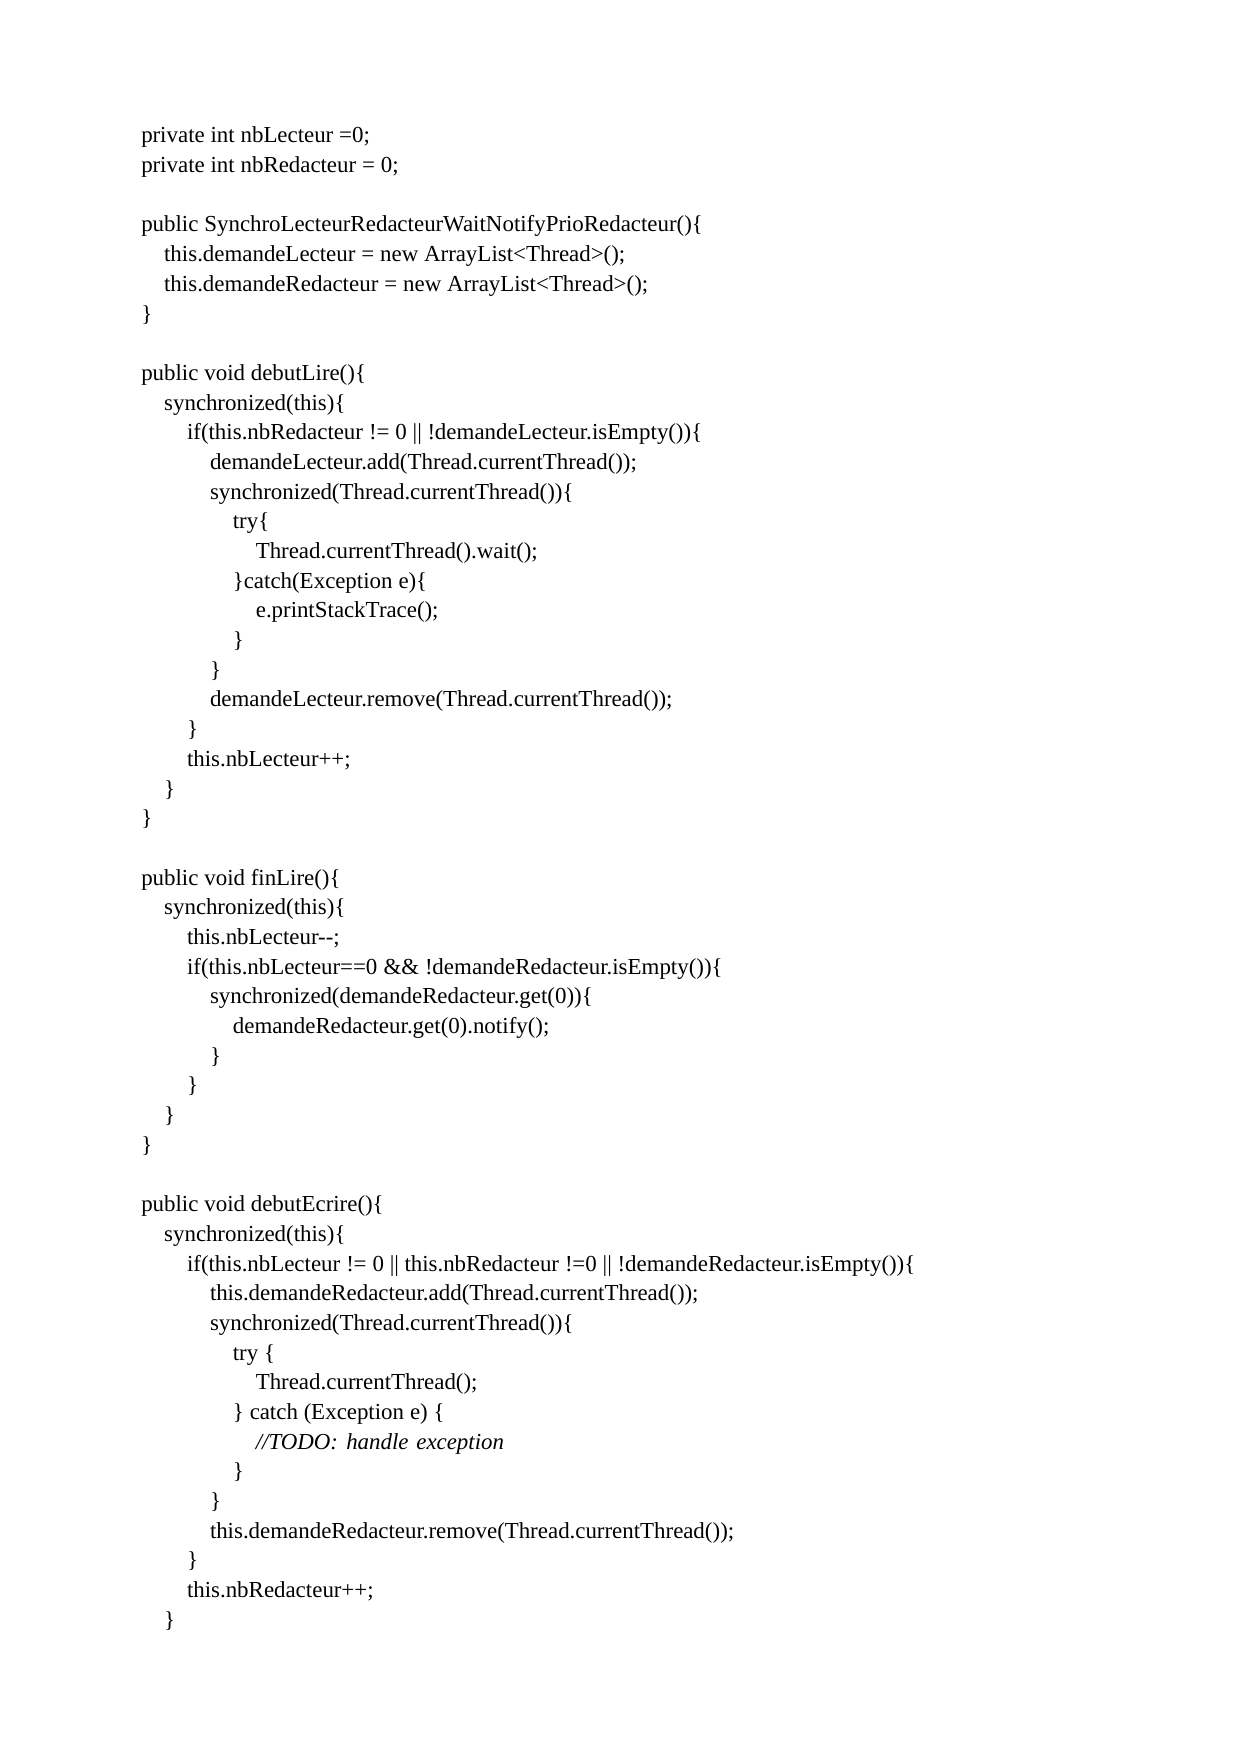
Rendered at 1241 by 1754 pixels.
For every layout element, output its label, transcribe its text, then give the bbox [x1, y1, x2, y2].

text synchronized(Thread.currentThread()){ [118, 1306, 1122, 1335]
text synchronized(this){ [118, 1217, 1122, 1246]
text } [118, 652, 1122, 682]
text public void finLire(){ [118, 860, 1122, 890]
text } [118, 1543, 1122, 1573]
text this.demandeRedacteur = new ArrayList<Thread>(); [118, 267, 1122, 296]
text synchronized(demandeRedacteur.get(0)){ [118, 979, 1122, 1009]
text demandeLecteur.remove(Thread.currentThread()); [118, 682, 1122, 712]
text synchronized(this){ [118, 385, 1122, 415]
text synchronized(Thread.currentThread()){ [118, 474, 1122, 504]
text } [118, 1484, 1122, 1513]
text } [118, 1068, 1122, 1098]
text this.nbRedacteur++; [118, 1573, 1122, 1602]
text } catch (Exception e) { [118, 1395, 1122, 1424]
text } [118, 1454, 1122, 1484]
text this.demandeRedacteur.add(Thread.currentThread()); [118, 1276, 1122, 1306]
text public void debutEcrire(){ [118, 1187, 1122, 1217]
text } [118, 1098, 1122, 1127]
text } [118, 1038, 1122, 1068]
text } [118, 623, 1122, 652]
text try { [118, 1335, 1122, 1365]
text Thread.currentThread().wait(); [118, 534, 1122, 563]
text this.demandeRedacteur.remove(Thread.currentThread()); [118, 1513, 1122, 1543]
text this.nbLecteur++; [118, 742, 1122, 771]
text if(this.nbLecteur != 0 || this.nbRedacteur !=0 || !demandeRedacteur.isEmpty()){ [118, 1246, 1122, 1276]
text } [118, 712, 1122, 742]
text this.nbLecteur--; [118, 920, 1122, 949]
text this.demandeLecteur = new ArrayList<Thread>(); [118, 237, 1122, 267]
text if(this.nbLecteur==0 && !demandeRedacteur.isEmpty()){ [118, 949, 1122, 979]
text demandeRedacteur.get(0).notify(); [118, 1009, 1122, 1038]
text }catch(Exception e){ [118, 563, 1122, 593]
text } [118, 771, 1122, 801]
text synchronized(this){ [118, 890, 1122, 920]
text if(this.nbRedacteur != 0 || !demandeLecteur.isEmpty()){ [118, 415, 1122, 445]
text } [118, 1602, 1122, 1632]
text } [118, 296, 1122, 326]
text public SynchroLecteurRedacteurWaitNotifyPrioRedacteur(){ [118, 207, 1122, 237]
text //TODO: handle exception [118, 1424, 1122, 1454]
text public void debutLire(){ [118, 356, 1122, 385]
text demandeLecteur.add(Thread.currentThread()); [118, 445, 1122, 474]
text private int nbRedacteur = 0; [118, 148, 1122, 177]
text } [118, 801, 1122, 831]
text private int nbLecteur =0; [118, 118, 1122, 148]
text } [118, 1127, 1122, 1157]
text Thread.currentThread(); [118, 1365, 1122, 1395]
text e.printStackTrace(); [118, 593, 1122, 623]
text try{ [118, 504, 1122, 534]
